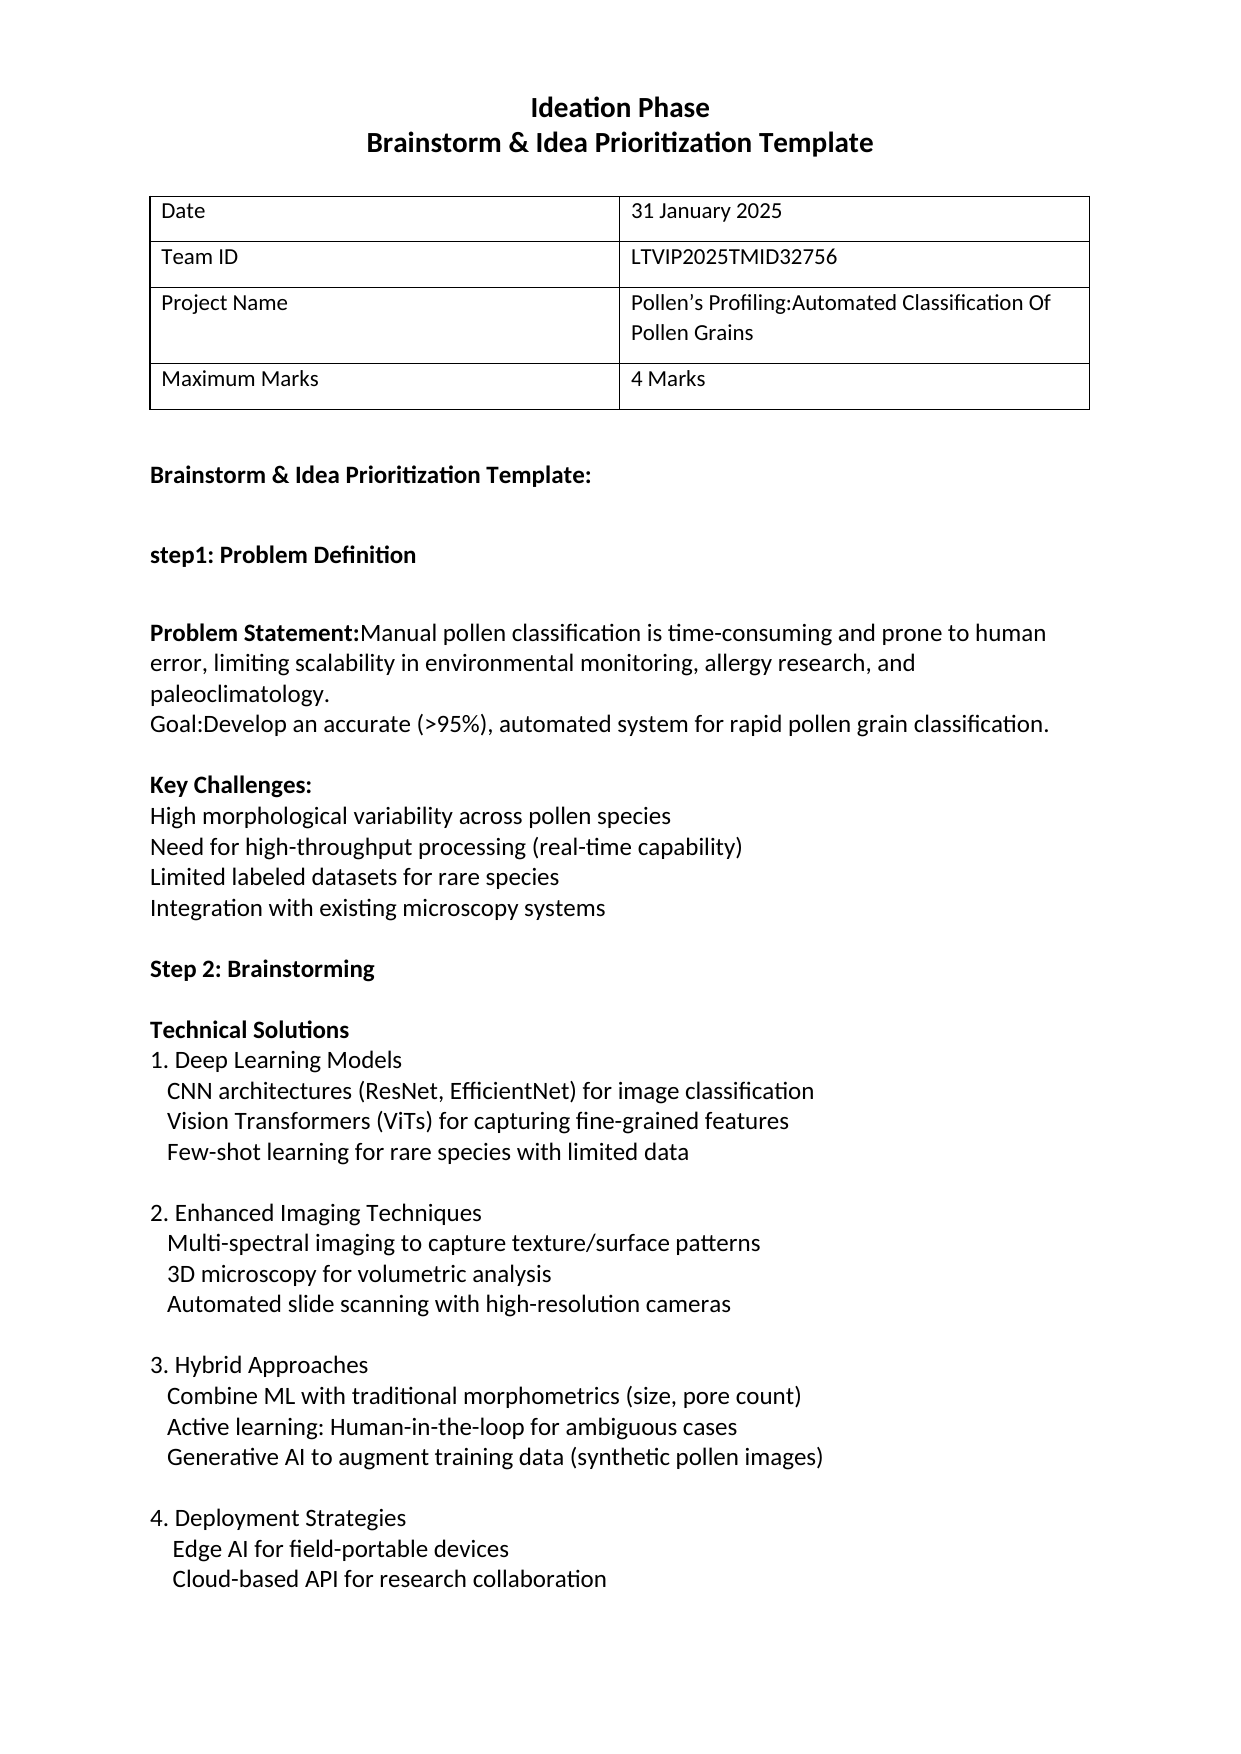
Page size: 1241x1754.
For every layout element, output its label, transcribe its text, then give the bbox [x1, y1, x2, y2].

table_header Date [151, 197, 619, 241]
text Ideation Phase [150, 89, 1090, 124]
table_cell Team ID [151, 242, 619, 287]
table_cell Maximum Marks [151, 364, 619, 409]
text step1: Problem Definition [150, 509, 1090, 570]
table_cell Pollen’s Profiling:Automated Classification Of Pollen Grains [620, 288, 1089, 363]
table_cell Project Name [151, 288, 619, 363]
text Brainstorm & Idea Prioritization Template: [150, 459, 1090, 490]
text Problem Statement:Manual pollen classification is time-consuming and prone to human error, limiting scalability in environmental monitoring, allergy research, and paleoclimatology. Goal:Develop an accurate (>95%), automated system for rapid pollen grain classification. Key Challenges: High morphological variability across pollen species Need for high-throughput processing (real-time capability) Limited labeled datasets for rare species Integration with existing microscopy systems Step 2: Brainstorming Technical Solutions 1. Deep Learning Models CNN architectures (ResNet, EfficientNet) for image classification Vision Transformers (ViTs) for capturing fine-grained features Few-shot learning for rare species with limited data 2. Enhanced Imaging Techniques Multi-spectral imaging to capture texture/surface patterns 3D microscopy for volumetric analysis Automated slide scanning with high-resolution cameras 3. Hybrid Approaches Combine ML with traditional morphometrics (size, pore count) Active learning: Human-in-the-loop for ambiguous cases Generative AI to augment training data (synthetic pollen images) 4. Deployment Strategies Edge AI for field-portable devices Cloud-based API for research collaboration [150, 587, 1090, 1594]
text Brainstorm & Idea Prioritization Template [150, 124, 1090, 160]
table_cell LTVIP2025TMID32756 [620, 242, 1089, 287]
table_header 31 January 2025 [620, 197, 1089, 241]
table_cell 4 Marks [620, 364, 1089, 409]
